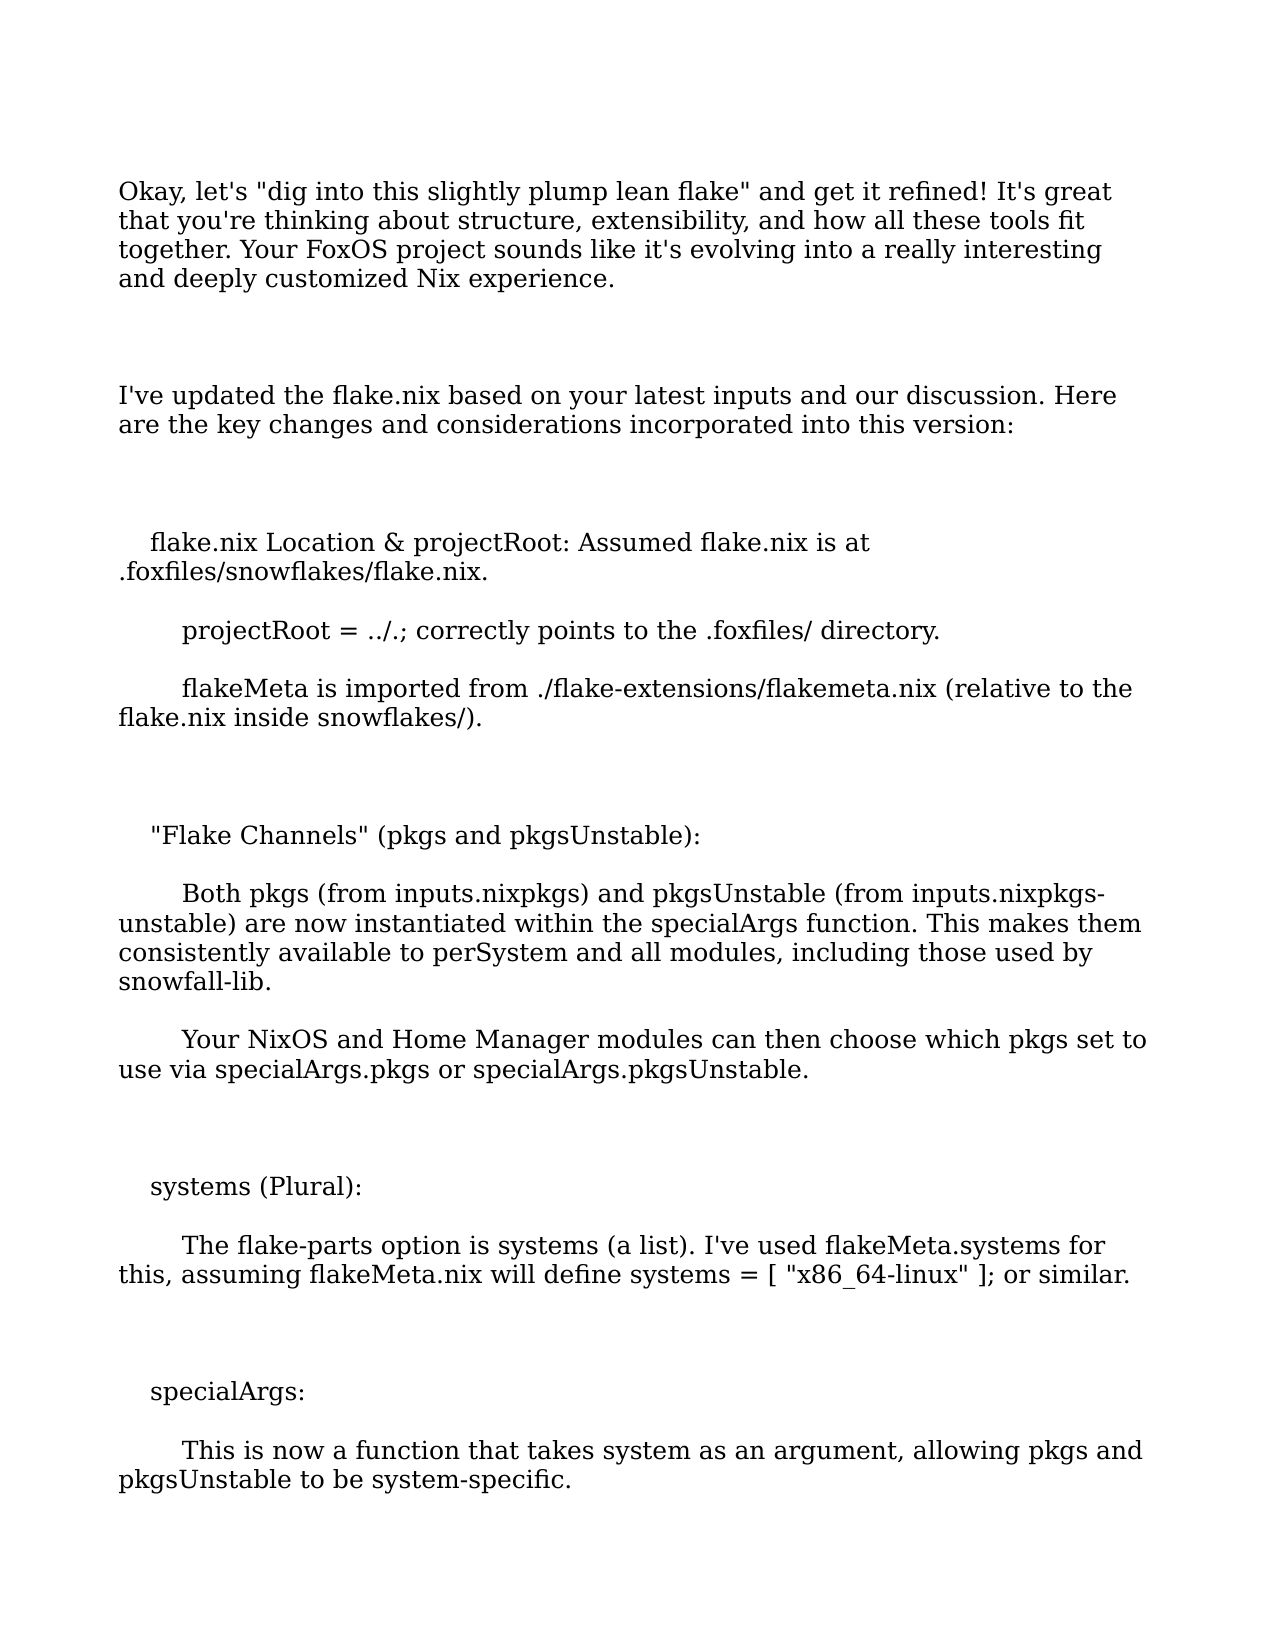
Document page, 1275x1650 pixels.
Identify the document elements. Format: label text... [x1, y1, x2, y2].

text I've updated the flake.nix based on your latest inputs and our discussion. Here are the key changes and considerations incorporated into this version: [118, 382, 1157, 440]
text projectRoot = ../.; correctly points to the .foxfiles/ directory. [118, 616, 1157, 645]
text specialArgs: [118, 1377, 1157, 1406]
text The flake-parts option is systems (a list). I've used flakeMeta.systems for this, assuming flakeMeta.nix will define systems = [ "x86_64-linux" ]; or similar. [118, 1231, 1157, 1289]
text Both pkgs (from inputs.nixpkgs) and pkgsUnstable (from inputs.nixpkgs-unstable) are now instantiated within the specialArgs function. This makes them consistently available to perSystem and all modules, including those used by snowfall-lib. [118, 879, 1157, 996]
text flakeMeta is imported from ./flake-extensions/flakemeta.nix (relative to the flake.nix inside snowflakes/). [118, 674, 1157, 733]
text systems (Plural): [118, 1172, 1157, 1201]
text Your NixOS and Home Manager modules can then choose which pkgs set to use via specialArgs.pkgs or specialArgs.pkgsUnstable. [118, 1026, 1157, 1084]
text flake.nix Location & projectRoot: Assumed flake.nix is at .foxfiles/snowflakes/flake.nix. [118, 528, 1157, 586]
text This is now a function that takes system as an argument, allowing pkgs and pkgsUnstable to be system-specific. [118, 1436, 1157, 1494]
text "Flake Channels" (pkgs and pkgsUnstable): [118, 821, 1157, 850]
text Okay, let's "dig into this slightly plump lean flake" and get it refined! It's great that you're thinking about structure, extensibility, and how all these tools fit together. Your FoxOS project sounds like it's evolving into a really interesting and deeply customized Nix experience. [118, 177, 1157, 293]
